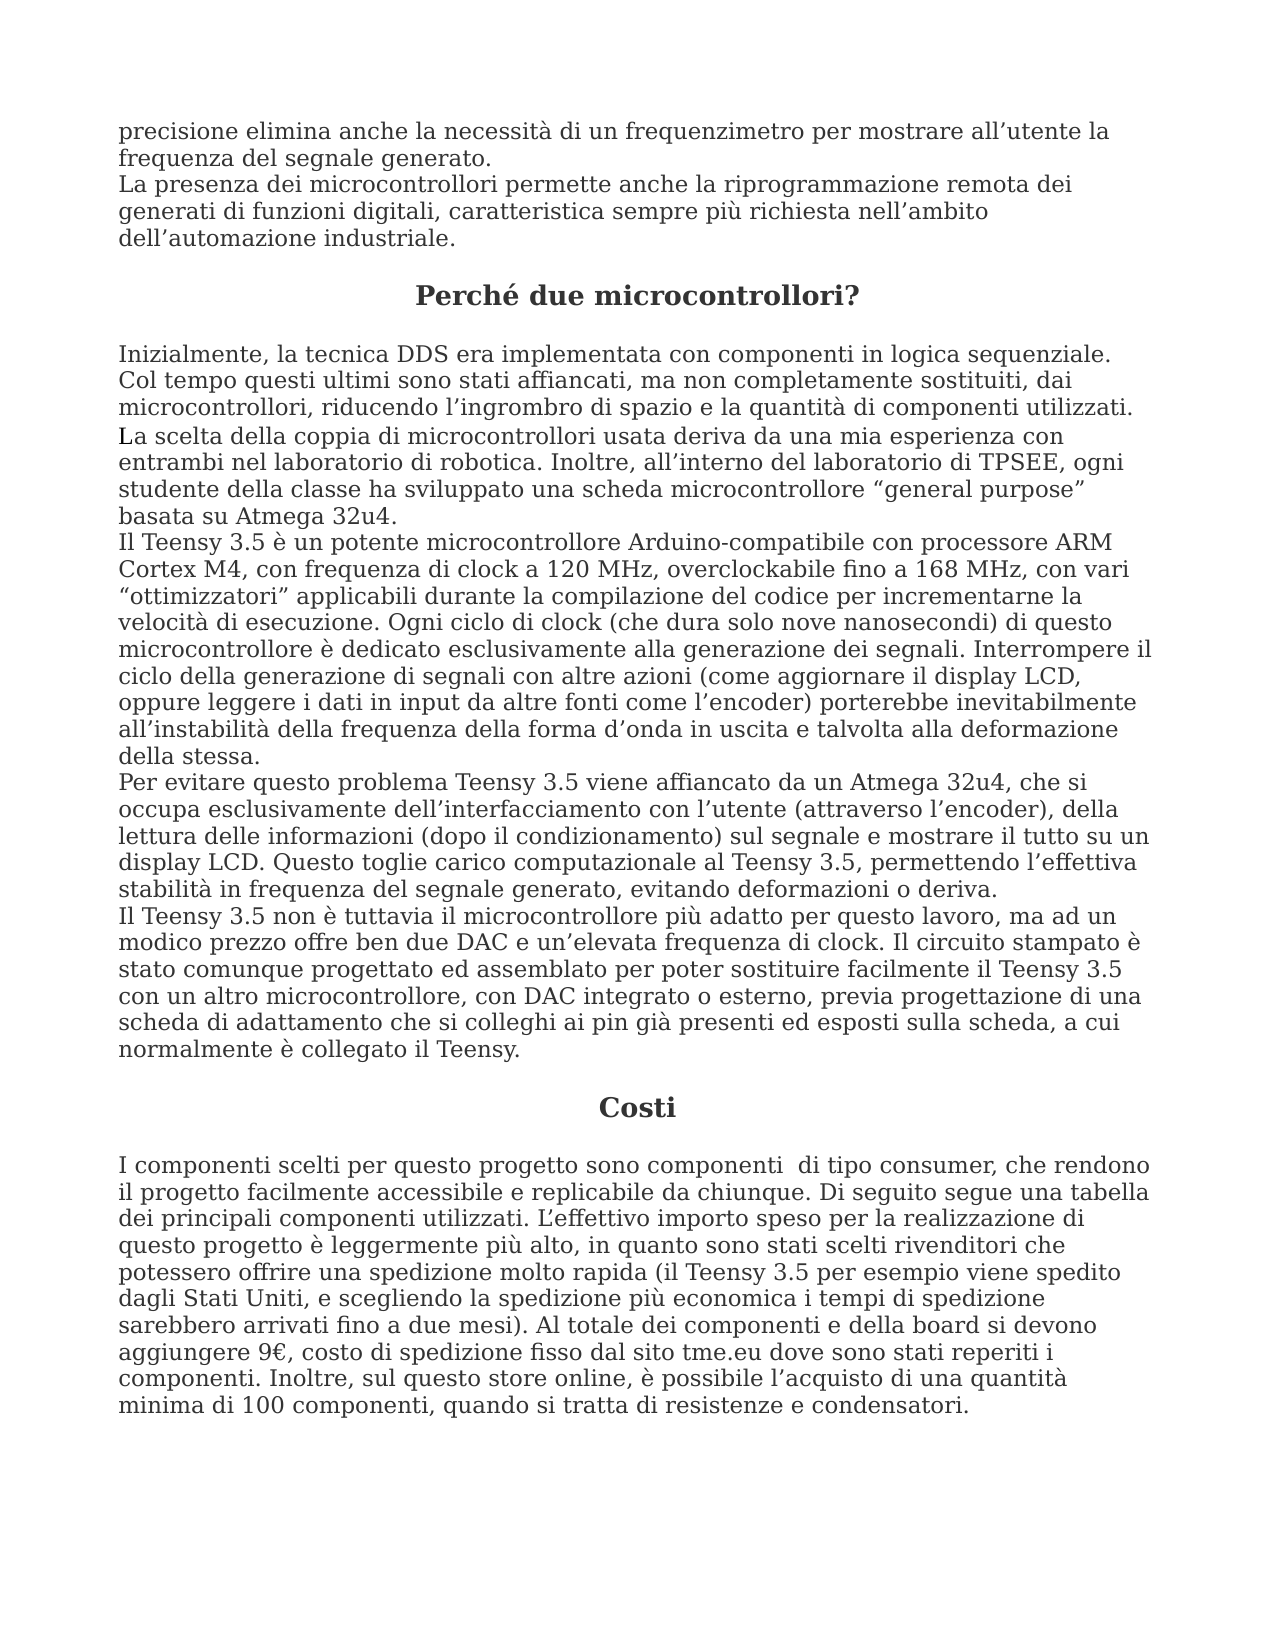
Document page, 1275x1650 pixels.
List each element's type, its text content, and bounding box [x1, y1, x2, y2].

text Il Teensy 3.5 è un potente microcontrollore Arduino-compatibile con processore ARM Cortex M4, con frequenza di clock a 120 MHz, overclockabile fino a 168 MHz, con vari “ottimizzatori” applicabili durante la compilazione del codice per incrementarne la velocità di esecuzione. Ogni ciclo di clock (che dura solo nove nanosecondi) di questo microcontrollore è dedicato esclusivamente alla generazione dei segnali. Interrompere il ciclo della generazione di segnali con altre azioni (come aggiornare il display LCD, oppure leggere i dati in input da altre fonti come l’encoder) porterebbe inevitabilmente all’instabilità della frequenza della forma d’onda in uscita e talvolta alla deformazione della stessa. [118, 529, 1157, 769]
text La scelta della coppia di microcontrollori usata deriva da una mia esperienza con entrambi nel laboratorio di robotica. Inoltre, all’interno del laboratorio di TPSEE, ogni studente della classe ha sviluppato una scheda microcontrollore “general purpose” basata su Atmega 32u4. [118, 421, 1157, 529]
text Il Teensy 3.5 non è tuttavia il microcontrollore più adatto per questo lavoro, ma ad un modico prezzo offre ben due DAC e un’elevata frequenza di clock. Il circuito stampato è stato comunque progettato ed assemblato per poter sostituire facilmente il Teensy 3.5 con un altro microcontrollore, con DAC integrato o esterno, previa progettazione di una scheda di adattamento che si colleghi ai pin già presenti ed esposti sulla scheda, a cui normalmente è collegato il Teensy. [118, 903, 1157, 1063]
text Costi [118, 1092, 1157, 1123]
text Inizialmente, la tecnica DDS era implementata con componenti in logica sequenziale. Col tempo questi ultimi sono stati affiancati, ma non completamente sostituiti, dai microcontrollori, riducendo l’ingrombro di spazio e la quantità di componenti utilizzati. [118, 341, 1157, 421]
text Per evitare questo problema Teensy 3.5 viene affiancato da un Atmega 32u4, che si occupa esclusivamente dell’interfacciamento con l’utente (attraverso l’encoder), della lettura delle informazioni (dopo il condizionamento) sul segnale e mostrare il tutto su un display LCD. Questo toglie carico computazionale al Teensy 3.5, permettendo l’effettiva stabilità in frequenza del segnale generato, evitando deformazioni o deriva. [118, 769, 1157, 903]
text Perché due microcontrollori? [118, 280, 1157, 312]
text I componenti scelti per questo progetto sono componenti di tipo consumer, che rendono il progetto facilmente accessibile e replicabile da chiunque. Di seguito segue una tabella dei principali componenti utilizzati. L’effettivo importo speso per la realizzazione di questo progetto è leggermente più alto, in quanto sono stati scelti rivenditori che potessero offrire una spedizione molto rapida (il Teensy 3.5 per esempio viene spedito dagli Stati Uniti, e scegliendo la spedizione più economica i tempi di spedizione sarebbero arrivati fino a due mesi). Al totale dei componenti e della board si devono aggiungere 9€, costo di spedizione fisso dal sito tme.eu dove sono stati reperiti i componenti. Inoltre, sul questo store online, è possibile l’acquisto di una quantità minima di 100 componenti, quando si tratta di resistenze e condensatori. [118, 1152, 1157, 1419]
text La presenza dei microcontrollori permette anche la riprogrammazione remota dei generati di funzioni digitali, caratteristica sempre più richiesta nell’ambito dell’automazione industriale. [118, 171, 1157, 251]
text precisione elimina anche la necessità di un frequenzimetro per mostrare all’utente la frequenza del segnale generato. [118, 118, 1157, 171]
